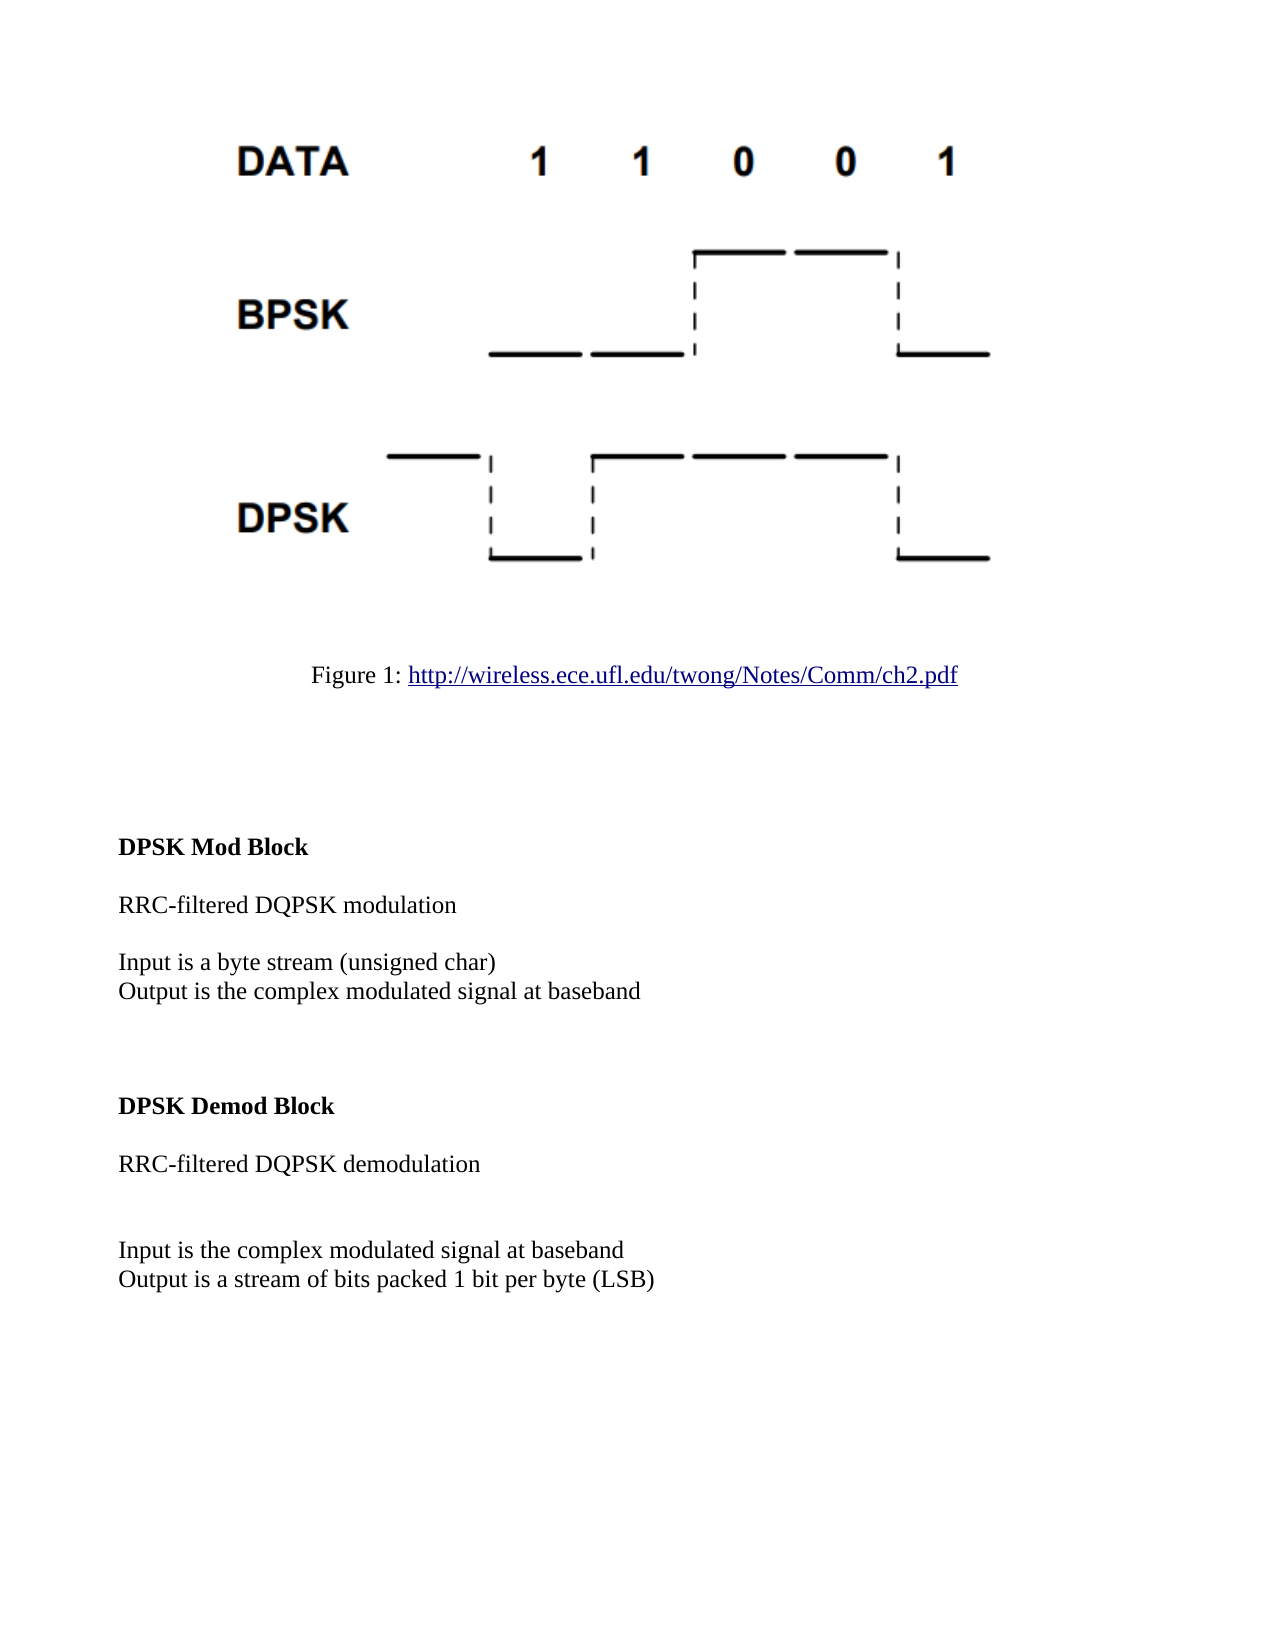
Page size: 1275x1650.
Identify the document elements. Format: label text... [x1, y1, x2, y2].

text Input is a byte stream (unsigned char) [118, 947, 1157, 976]
text DPSK Mod Block [118, 832, 1157, 861]
text Input is the complex modulated signal at baseband [118, 1235, 1157, 1264]
text Figure 1: http://wireless.ece.ufl.edu/twong/Notes/Comm/ch2.pdf [118, 660, 1157, 689]
picture [214, 118, 1061, 603]
text Output is the complex modulated signal at baseband [118, 976, 1157, 1005]
text DPSK Demod Block [118, 1091, 1157, 1120]
text Output is a stream of bits packed 1 bit per byte (LSB) [118, 1264, 1157, 1292]
text RRC-filtered DQPSK demodulation [118, 1149, 1157, 1177]
text RRC-filtered DQPSK modulation [118, 890, 1157, 919]
